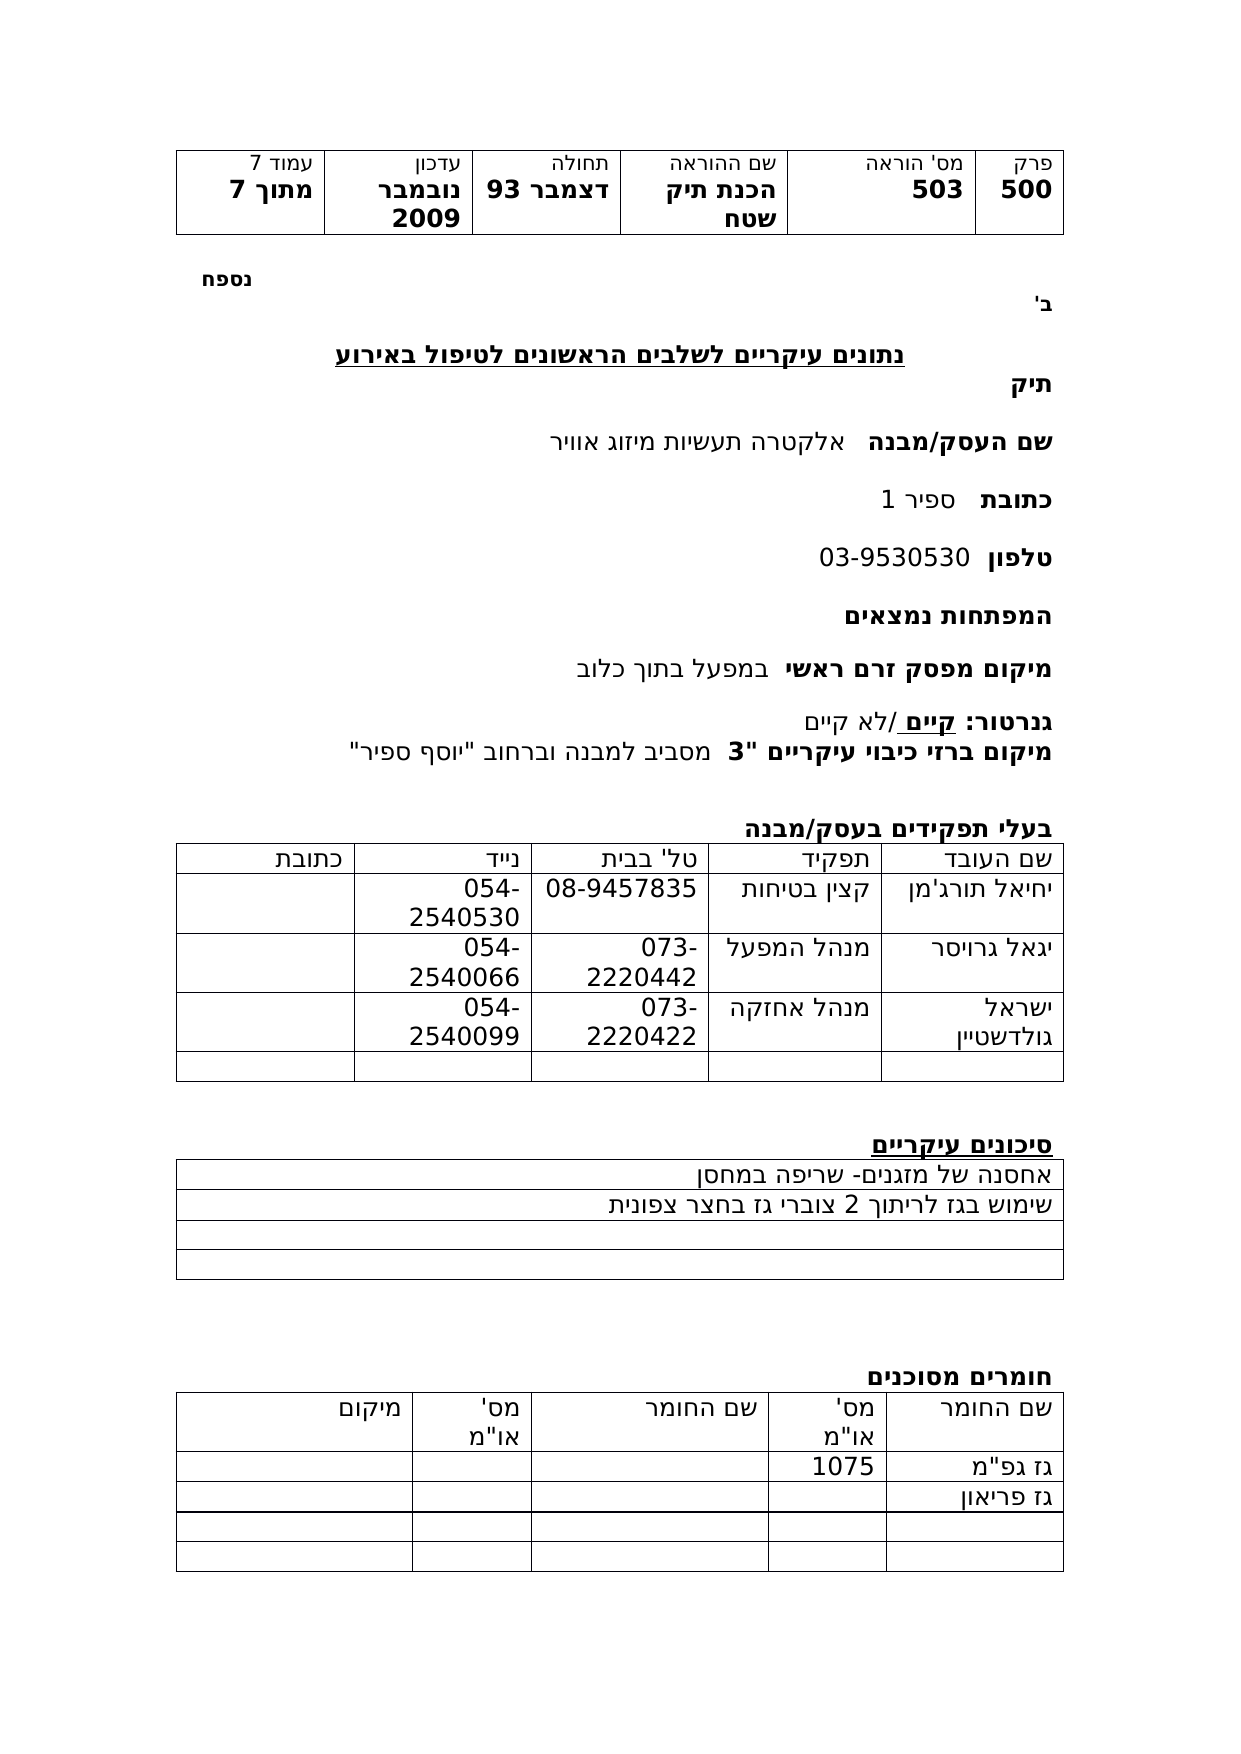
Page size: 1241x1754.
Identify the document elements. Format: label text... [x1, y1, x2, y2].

table_cell [413, 1513, 531, 1541]
table_cell שימוש בגז לריתוך 2 צוברי גז בחצר צפונית [177, 1190, 1063, 1219]
table_cell [769, 1513, 886, 1541]
table_cell קצין בטיחות [709, 874, 881, 932]
table_cell ישראל גולדשטיין [882, 993, 1063, 1051]
table_header עדכון נובמבר 2009 [325, 151, 472, 234]
text מיקום ברזי כיבוי עיקריים "3 מסביב למבנה וברחוב "יוסף ספיר" [187, 737, 1053, 766]
table_header תפקיד [709, 844, 881, 873]
table_cell [177, 1542, 412, 1571]
table_cell [177, 1250, 1063, 1279]
table_cell 054-2540530 [355, 874, 531, 932]
table_cell [532, 1513, 768, 1541]
table_cell [177, 934, 354, 992]
table_cell [177, 1221, 1063, 1249]
table_cell [532, 1542, 768, 1571]
table_cell [177, 1052, 354, 1081]
table_cell [413, 1482, 531, 1511]
text המפתחות נמצאים [187, 601, 1053, 630]
table_cell יגאל גרויסר [882, 934, 1063, 992]
table_cell 054-2540099 [355, 993, 531, 1051]
table_header שם החומר [532, 1393, 768, 1451]
table_header שם ההוראה הכנת תיק שטח [621, 151, 787, 234]
text שם העסק/מבנה אלקטרה תעשיות מיזוג אוויר [187, 427, 1053, 457]
table_header אחסנה של מזגנים- שריפה במחסן [177, 1160, 1063, 1189]
table_header נייד [355, 844, 531, 873]
table_cell [177, 874, 354, 932]
table_header מס' או"מ [769, 1393, 886, 1451]
table_cell [177, 1482, 412, 1511]
table_header שם העובד [882, 844, 1063, 873]
table_header מס' הוראה 503 [788, 151, 975, 234]
table_cell יחיאל תורג'מן [882, 874, 1063, 932]
table_cell [769, 1482, 886, 1511]
table_header פרק 500 [976, 151, 1063, 234]
table_cell [887, 1513, 1063, 1541]
table_cell 08-9457835 [532, 874, 708, 932]
table_cell [532, 1482, 768, 1511]
text נספח ב' [187, 263, 1053, 316]
table_header מיקום [177, 1393, 412, 1451]
table_cell [882, 1052, 1063, 1081]
text בעלי תפקידים בעסק/מבנה [187, 814, 1053, 843]
table_cell [355, 1052, 531, 1081]
table_header מס' או"מ [413, 1393, 531, 1451]
table_header שם החומר [887, 1393, 1063, 1451]
table_cell [709, 1052, 881, 1081]
table_header טל' בבית [532, 844, 708, 873]
table_cell [887, 1542, 1063, 1571]
table_cell 1075 [769, 1452, 886, 1481]
text סיכונים עיקריים [187, 1130, 1053, 1159]
table_header עמוד 7 מתוך 7 [177, 151, 324, 234]
table_cell [413, 1542, 531, 1571]
text חומרים מסוכנים [187, 1362, 1053, 1392]
text כתובת ספיר 1 [187, 485, 1053, 514]
text נתונים עיקריים לשלבים הראשונים לטיפול באירוע [187, 340, 1053, 369]
table_cell [413, 1452, 531, 1481]
table_cell [177, 993, 354, 1051]
table_header כתובת [177, 844, 354, 873]
text טלפון 03-9530530 [187, 543, 1053, 572]
table_cell 054-2540066 [355, 934, 531, 992]
table_cell [177, 1452, 412, 1481]
table_cell 073-2220422 [532, 993, 708, 1051]
table_cell מנהל המפעל [709, 934, 881, 992]
table_cell [769, 1542, 886, 1571]
table_cell גז גפ"מ [887, 1452, 1063, 1481]
table_cell גז פריאון [887, 1482, 1063, 1511]
table_cell [532, 1052, 708, 1081]
text מיקום מפסק זרם ראשי במפעל בתוך כלוב [187, 654, 1053, 683]
table_cell 073-2220442 [532, 934, 708, 992]
table_cell מנהל אחזקה [709, 993, 881, 1051]
table_header תחולה דצמבר 93 [473, 151, 620, 234]
text גנרטור: קיים /לא קיים [187, 707, 1053, 737]
table_cell [532, 1452, 768, 1481]
text תיק [187, 369, 1053, 399]
table_cell [177, 1513, 412, 1541]
